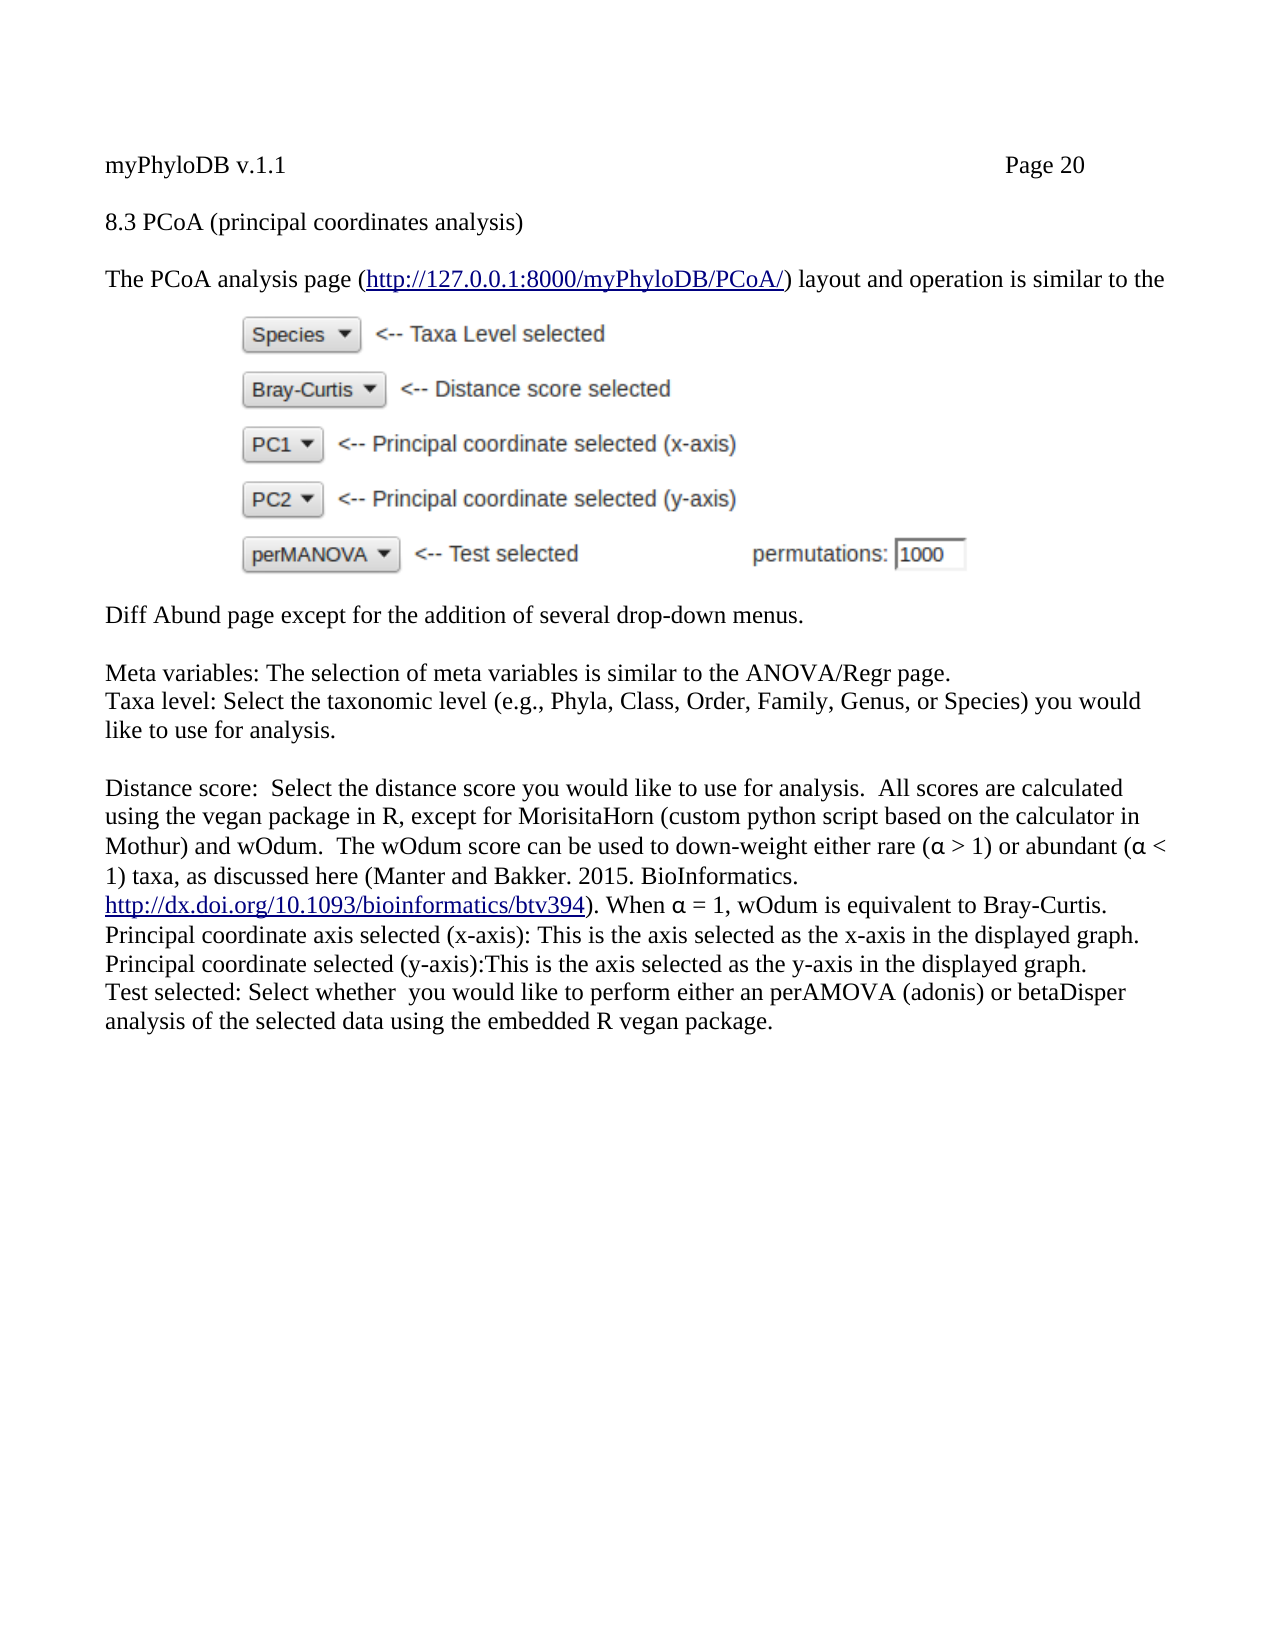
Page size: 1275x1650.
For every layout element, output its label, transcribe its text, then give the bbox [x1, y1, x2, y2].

text Taxa level: Select the taxonomic level (e.g., Phyla, Class, Order, Family, Genus, or Species) you would like to use for analysis. [105, 686, 1170, 744]
text Test selected: Select whether you would like to perform either an perAMOVA (adonis) or betaDisper analysis of the selected data using the embedded R vegan package. [105, 977, 1170, 1035]
picture [235, 298, 989, 601]
text Principal coordinate selected (y-axis):This is the axis selected as the y-axis in the displayed graph. [105, 949, 1170, 977]
text The PCoA analysis page (http://127.0.0.1:8000/myPhyloDB/PCoA/) layout and operation is similar to the Diff Abund page except for the addition of several drop-down menus. [105, 264, 1170, 629]
text Distance score: Select the distance score you would like to use for analysis. All scores are calculated using the vegan package in R, except for MorisitaHorn (custom python script based on the calculator in Mothur) and wOdum. The wOdum score can be used to down-weight either rare (α > 1) or abundant (α < 1) taxa, as discussed here (Manter and Bakker. 2015. BioInformatics. http://dx.doi.org/10.1093/bioinformatics/btv394). When α = 1, wOdum is equivalent to Bray-Curtis. [105, 773, 1170, 920]
text 8.3 PCoA (principal coordinates analysis) [105, 207, 1170, 236]
text Principal coordinate axis selected (x-axis): This is the axis selected as the x-axis in the displayed graph. [105, 920, 1170, 949]
text Meta variables: The selection of meta variables is similar to the ANOVA/Regr page. [105, 658, 1170, 686]
